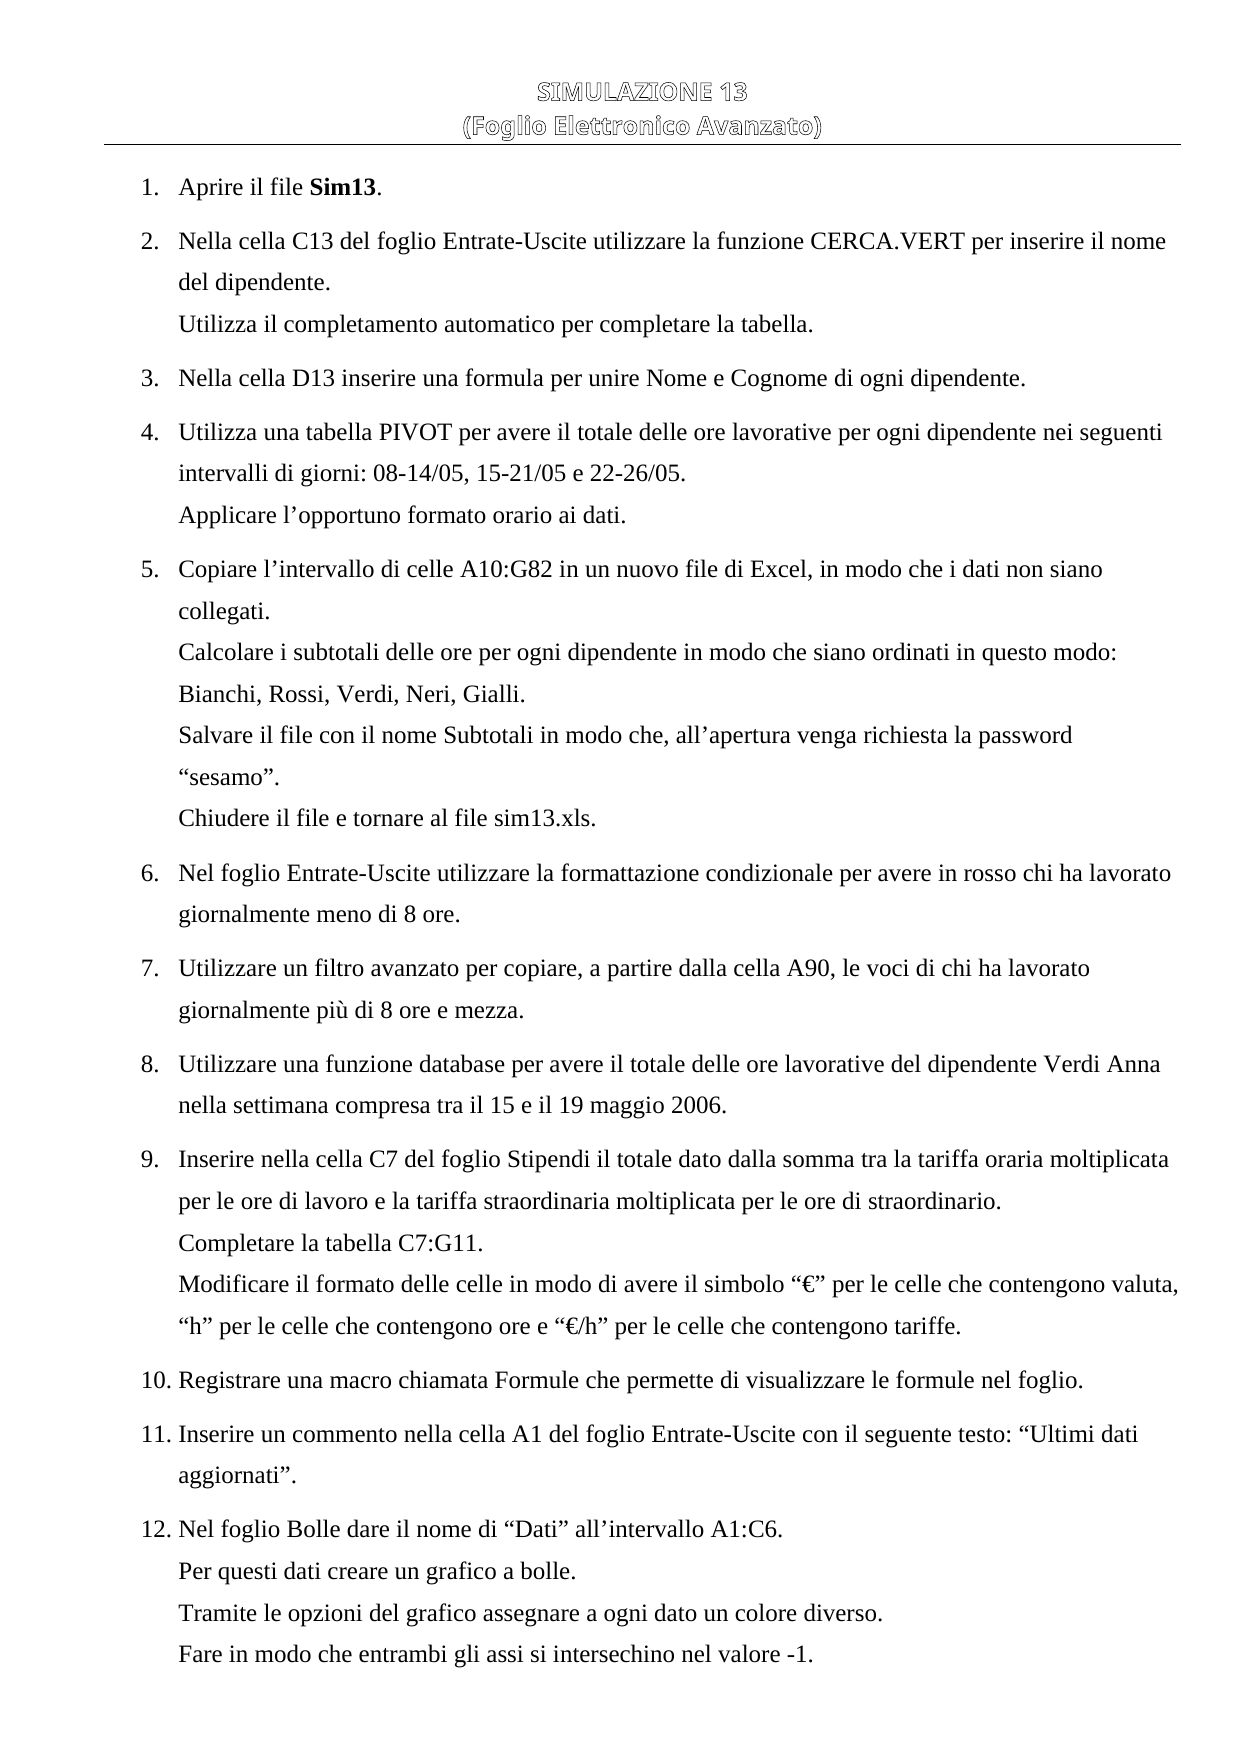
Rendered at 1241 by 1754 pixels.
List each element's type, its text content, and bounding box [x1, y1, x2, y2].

list Nella cella C13 del foglio Entrate-Uscite utilizzare la funzione CERCA.VERT per inserire il nome del dipendente. Utilizza il completamento automatico per completare la tabella. [141, 227, 1181, 338]
list Utilizzare una funzione database per avere il totale delle ore lavorative del dipendente Verdi Anna nella settimana compresa tra il 15 e il 19 maggio 2006. [141, 1050, 1181, 1119]
list Registrare una macro chiamata Formule che permette di visualizzare le formule nel foglio. [141, 1366, 1181, 1393]
list Aprire il file Sim13. [141, 173, 1181, 200]
list Utilizza una tabella PIVOT per avere il totale delle ore lavorative per ogni dipendente nei seguenti intervalli di giorni: 08-14/05, 15-21/05 e 22-26/05. Applicare l’opportuno formato orario ai dati. [141, 418, 1181, 529]
list Copiare l’intervallo di celle A10:G82 in un nuovo file di Excel, in modo che i dati non siano collegati. Calcolare i subtotali delle ore per ogni dipendente in modo che siano ordinati in questo modo: Bianchi, Rossi, Verdi, Neri, Gialli. Salvare il file con il nome Subtotali in modo che, all’apertura venga richiesta la password “sesamo”. Chiudere il file e tornare al file sim13.xls. [141, 555, 1181, 832]
list Nel foglio Bolle dare il nome di “Dati” all’intervallo A1:C6. Per questi dati creare un grafico a bolle. Tramite le opzioni del grafico assegnare a ogni dato un colore diverso. Fare in modo che entrambi gli assi si intersechino nel valore -1. [141, 1516, 1181, 1668]
list Utilizzare un filtro avanzato per copiare, a partire dalla cella A90, le voci di chi ha lavorato giornalmente più di 8 ore e mezza. [141, 954, 1181, 1023]
list Inserire un commento nella cella A1 del foglio Entrate-Uscite con il seguente testo: “Ultimi dati aggiornati”. [141, 1420, 1181, 1489]
list Nella cella D13 inserire una formula per unire Nome e Cognome di ogni dipendente. [141, 364, 1181, 392]
list Inserire nella cella C7 del foglio Stipendi il totale dato dalla somma tra la tariffa oraria moltiplicata per le ore di lavoro e la tariffa straordinaria moltiplicata per le ore di straordinario. Completare la tabella C7:G11. Modificare il formato delle celle in modo di avere il simbolo “€” per le celle che contengono valuta, “h” per le celle che contengono ore e “€/h” per le celle che contengono tariffe. [141, 1146, 1181, 1339]
list Nel foglio Entrate-Uscite utilizzare la formattazione condizionale per avere in rosso chi ha lavorato giornalmente meno di 8 ore. [141, 859, 1181, 928]
